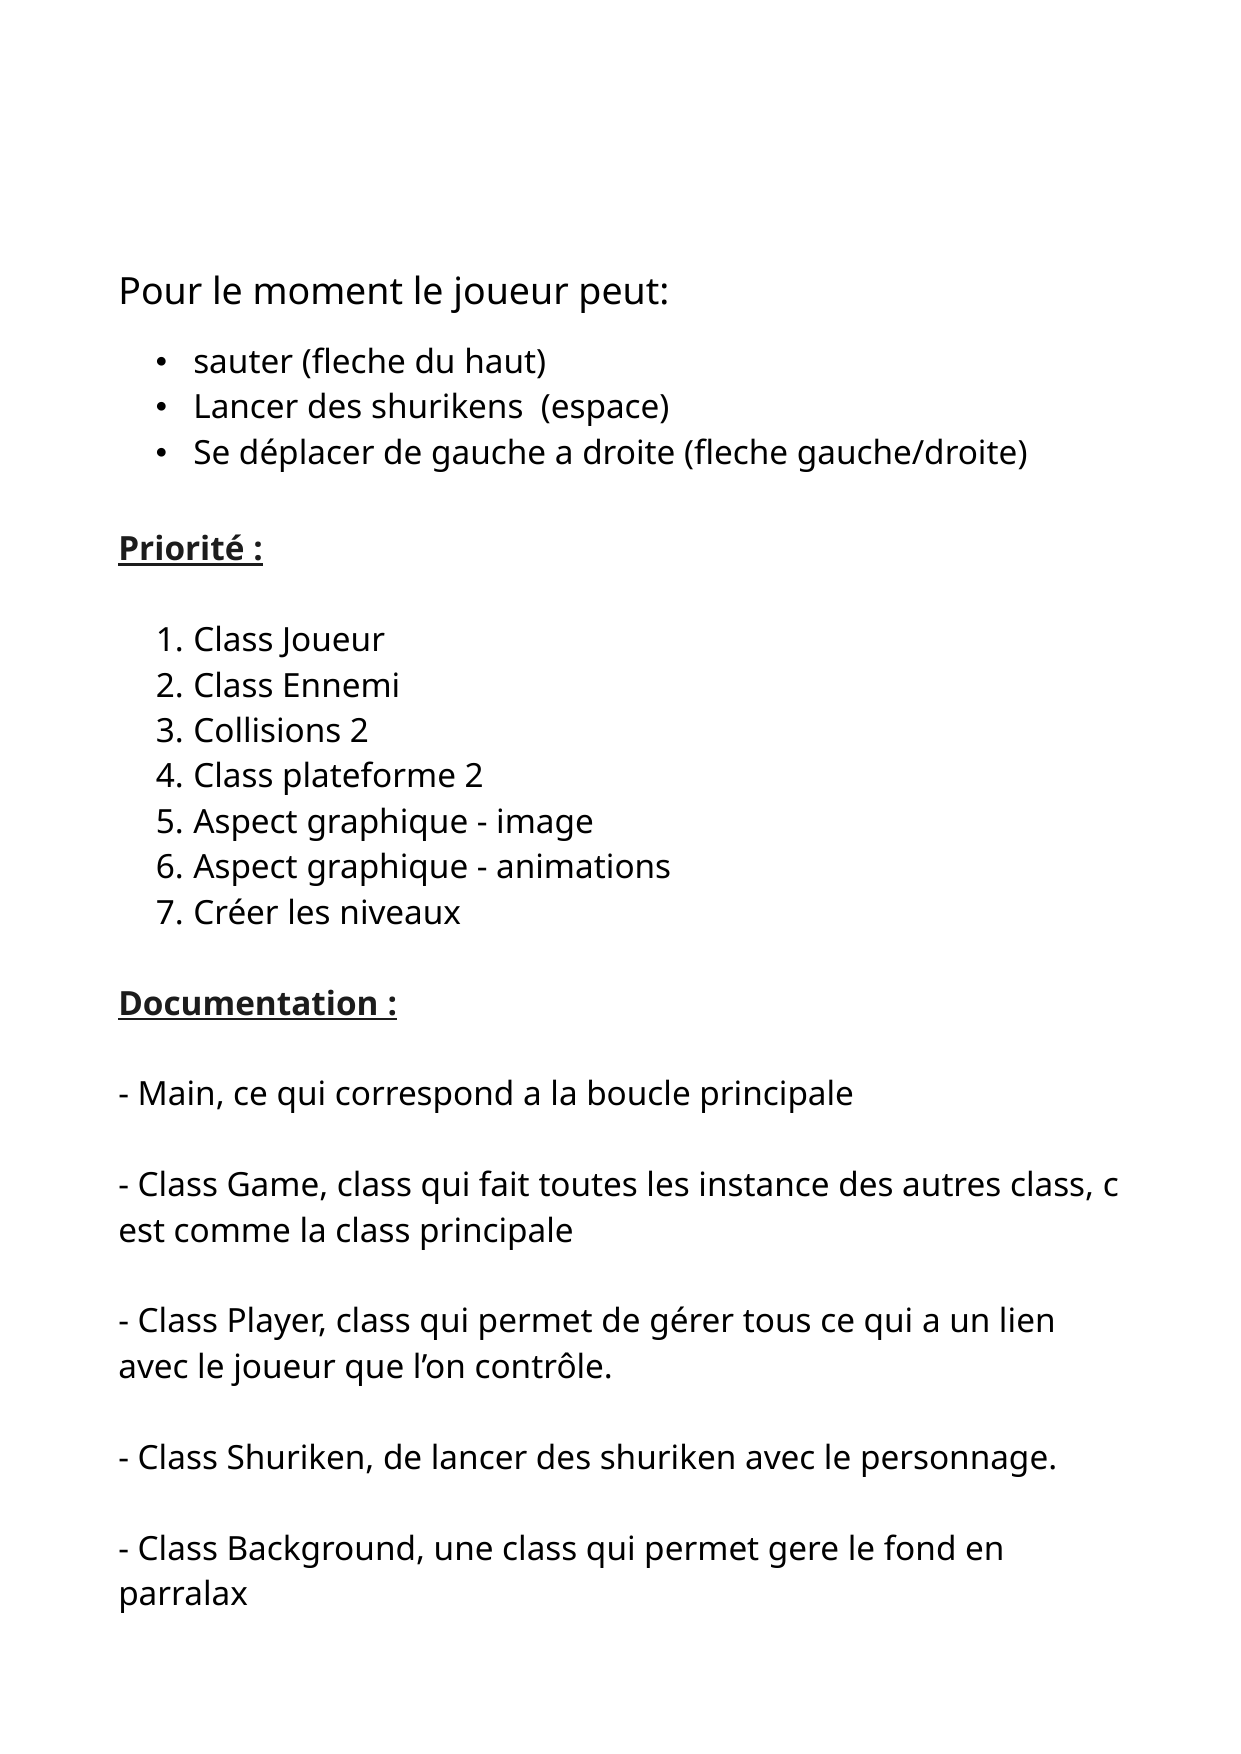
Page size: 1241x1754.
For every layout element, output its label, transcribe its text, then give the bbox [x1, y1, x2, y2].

text - Class Player, class qui permet de gérer tous ce qui a un lien avec le joueur que l’on contrôle. [118, 1297, 1122, 1388]
list Class Ennemi [156, 661, 1122, 707]
list Collisions 2 [156, 707, 1122, 752]
list Class plateforme 2 [156, 752, 1122, 798]
list Aspect graphique - animations [156, 843, 1122, 888]
list Lancer des shurikens (espace) [156, 383, 1122, 429]
text - Class Shuriken, de lancer des shuriken avec le personnage. [118, 1433, 1122, 1479]
text Priorité : [118, 525, 1122, 571]
list Créer les niveaux [156, 888, 1122, 934]
text - Main, ce qui correspond a la boucle principale [118, 1070, 1122, 1116]
text - Class Background, une class qui permet gere le fond en parralax [118, 1524, 1122, 1615]
list sauter (fleche du haut) [156, 338, 1122, 383]
list Aspect graphique - image [156, 798, 1122, 843]
list Se déplacer de gauche a droite (fleche gauche/droite) [156, 429, 1122, 474]
text Documentation : [118, 979, 1122, 1025]
list Class Joueur [156, 616, 1122, 661]
text - Class Game, class qui fait toutes les instance des autres class, c est comme la class principale [118, 1161, 1122, 1252]
text Pour le moment le joueur peut: [118, 264, 1122, 316]
